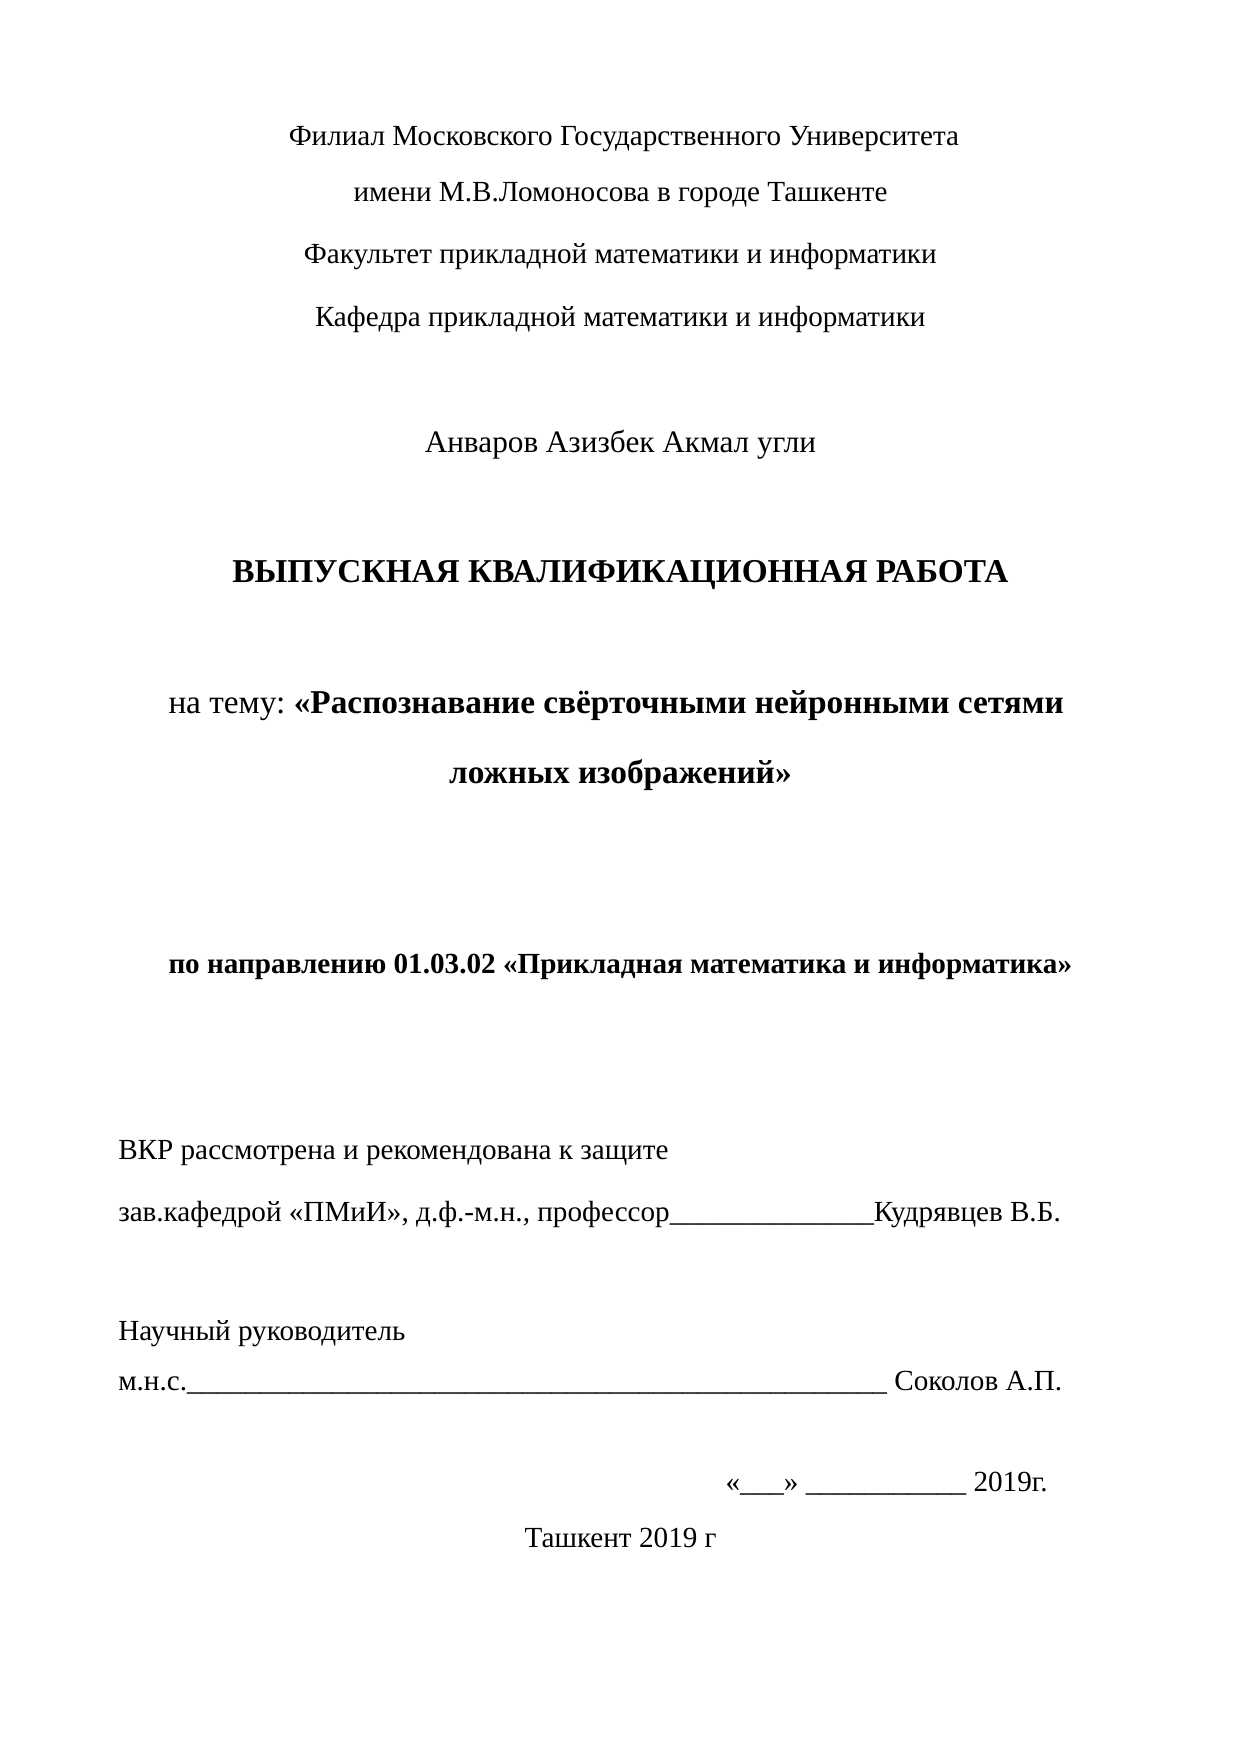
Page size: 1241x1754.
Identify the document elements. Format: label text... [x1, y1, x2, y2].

text Научный руководитель [118, 1313, 1122, 1346]
text Ташкент 2019 г [118, 1520, 1122, 1554]
text на тему: «Распознавание свёрточными нейронными сетями [118, 683, 1122, 721]
text м.н.с.________________________________________________ Соколов А.П. [118, 1363, 1122, 1397]
text по направлению 01.03.02 «Прикладная математика и информатика» [118, 946, 1122, 979]
text Факультет прикладной математики и информатики [118, 237, 1122, 270]
text ВЫПУСКНАЯ КВАЛИФИКАЦИОННАЯ РАБОТА [118, 551, 1122, 589]
text Филиал Московского Государственного Университета [118, 118, 1122, 152]
text ложных изображений» [118, 752, 1122, 790]
text имени М.В.Ломоносова в городе Ташкенте [118, 174, 1122, 208]
text «___» ___________ 2019г. [118, 1464, 1122, 1497]
text зав.кафедрой «ПМиИ», д.ф.-м.н., профессор______________Кудрявцев В.Б. [118, 1194, 1122, 1228]
text Кафедра прикладной математики и информатики [118, 299, 1122, 332]
text ВКР рассмотрена и рекомендована к защите [118, 1132, 1122, 1166]
text Анваров Азизбек Акмал угли [118, 423, 1122, 459]
